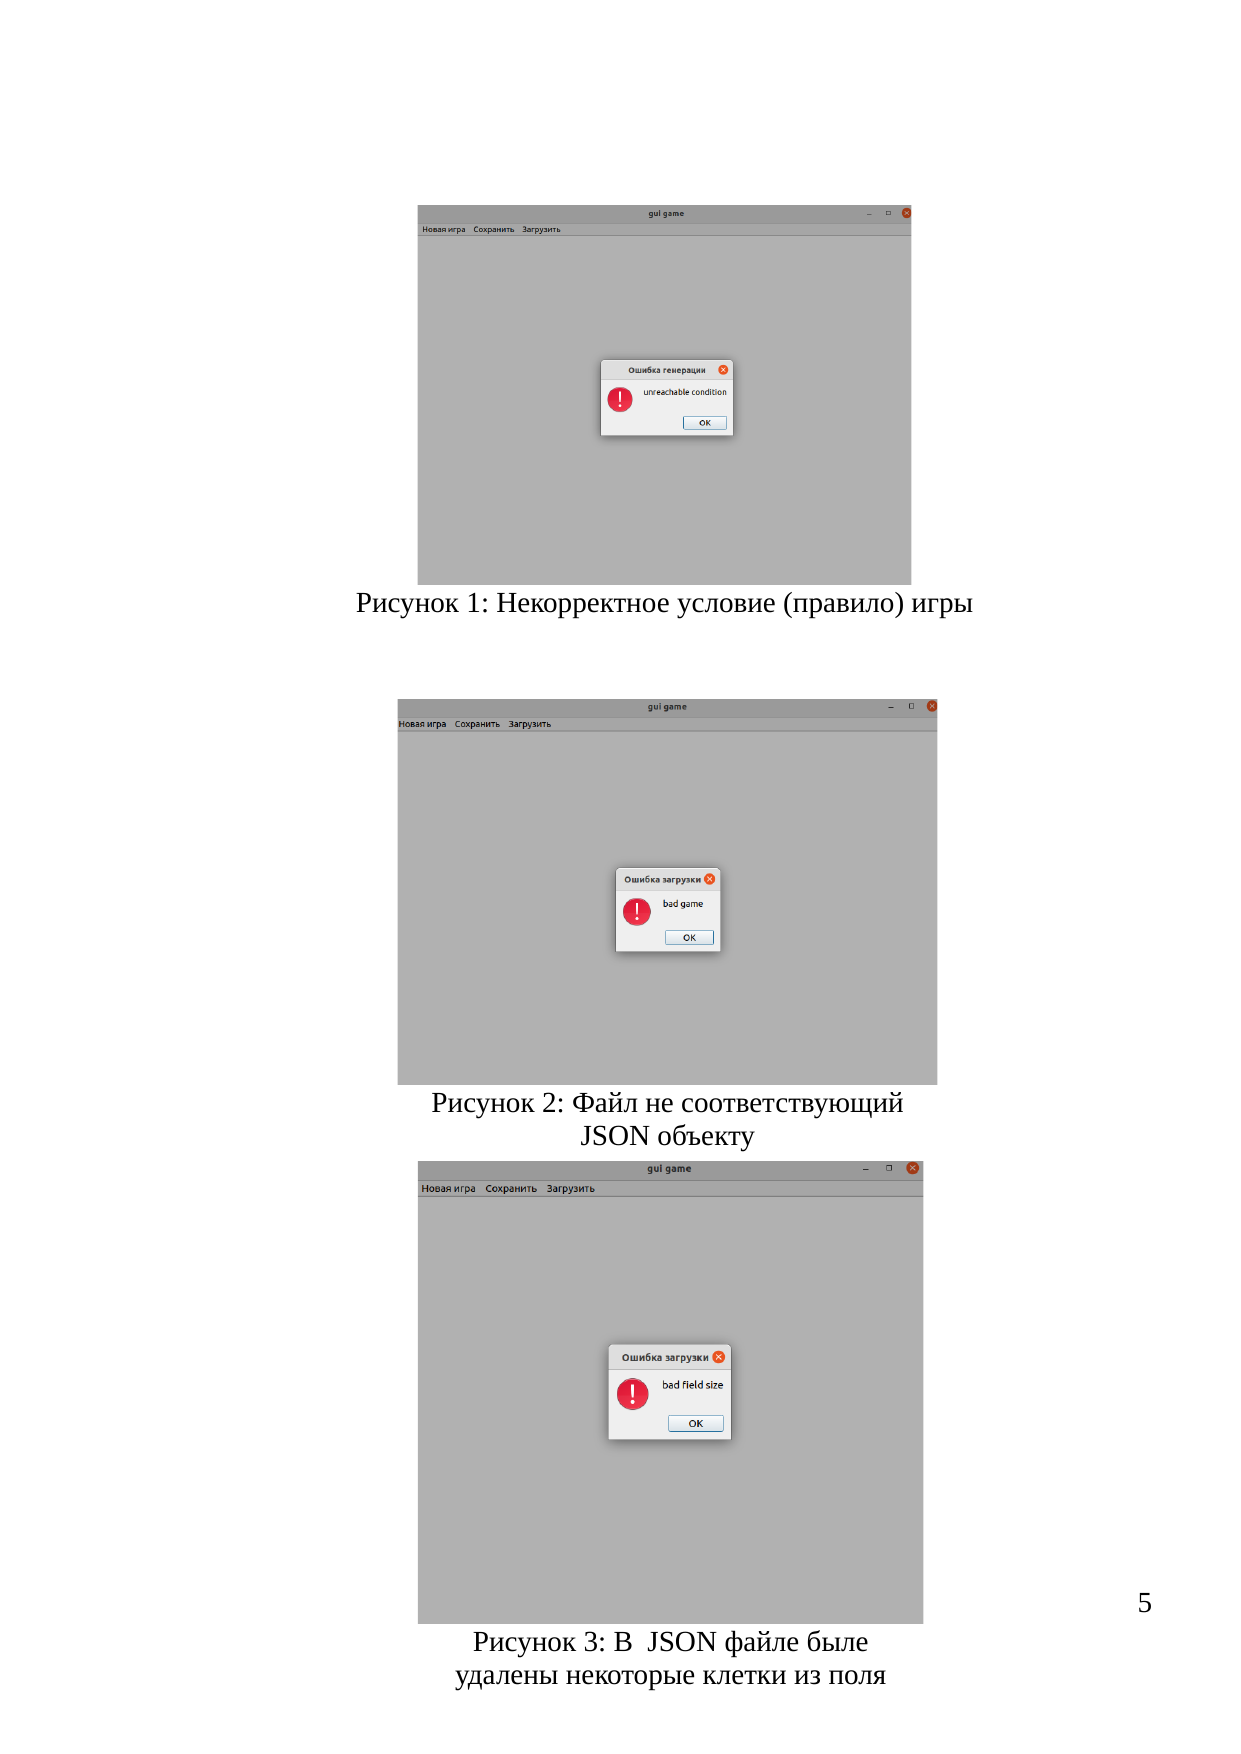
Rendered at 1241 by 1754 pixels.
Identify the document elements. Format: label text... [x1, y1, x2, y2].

picture [417, 205, 912, 585]
text Рисунок 1: Некорректное условие (правило) игры [352, 193, 977, 618]
picture [397, 699, 938, 1085]
text Рисунок 3: В JSON файле быле удалены некоторые клетки из поля [418, 1624, 923, 1691]
text Рисунок 2: Файл не соответствующий JSON объекту [397, 1085, 938, 1152]
picture [417, 1161, 924, 1624]
